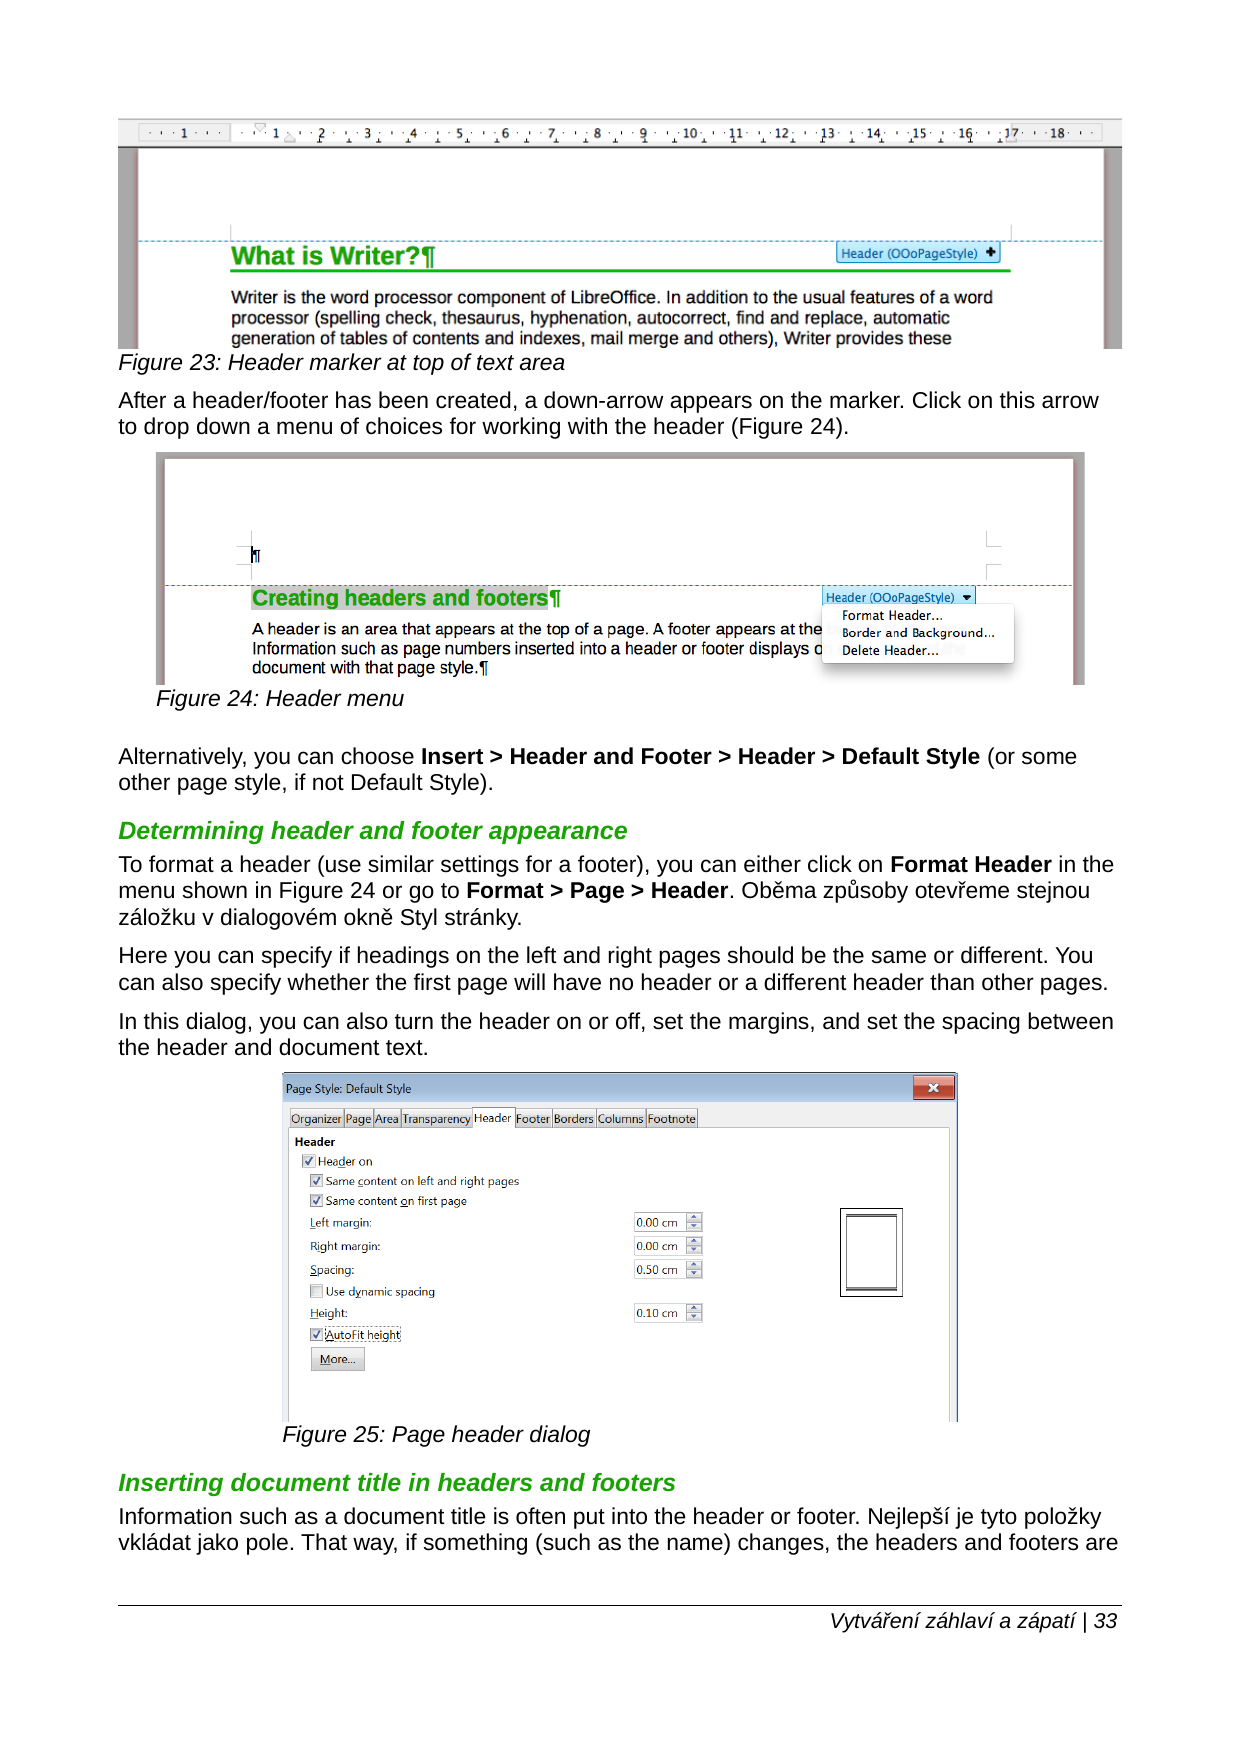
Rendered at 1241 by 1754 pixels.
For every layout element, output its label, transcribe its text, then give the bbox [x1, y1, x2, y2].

text To format a header (use similar settings for a footer), you can either click on Format Header in the menu shown in Figure 24 or go to Format > Page > Header. Oběma způsoby otevřeme stejnou záložku v dialogovém okně Styl stránky. [118, 851, 1122, 930]
text Alternatively, you can choose Insert > Header and Footer > Header > Default Style (or some other page style, if not Default Style). [118, 743, 1122, 796]
text Information such as a document title is often put into the header or footer. Nejlepší je tyto položky vkládat jako pole. That way, if something (such as the name) changes, the headers and footers are [118, 1503, 1122, 1556]
text Figure 23: Header marker at top of text area [118, 349, 1122, 375]
text After a header/footer has been created, a down-arrow appears on the marker. Click on this arrow to drop down a menu of choices for working with the header (Figure 24). [118, 387, 1122, 439]
picture [282, 1072, 959, 1422]
subtitle Inserting document title in headers and footers [118, 1468, 1122, 1497]
picture [118, 118, 1123, 349]
text In this dialog, you can also turn the header on or off, set the margins, and set the spacing between the header and document text. [118, 1008, 1122, 1060]
text Figure 24: Header menu [156, 685, 1084, 711]
picture [155, 452, 1085, 685]
text Figure 25: Page header dialog [282, 1422, 958, 1447]
subtitle Determining header and footer appearance [118, 816, 1122, 845]
text Here you can specify if headings on the left and right pages should be the same or different. You can also specify whether the first page will have no header or a different header than other pages. [118, 942, 1122, 995]
